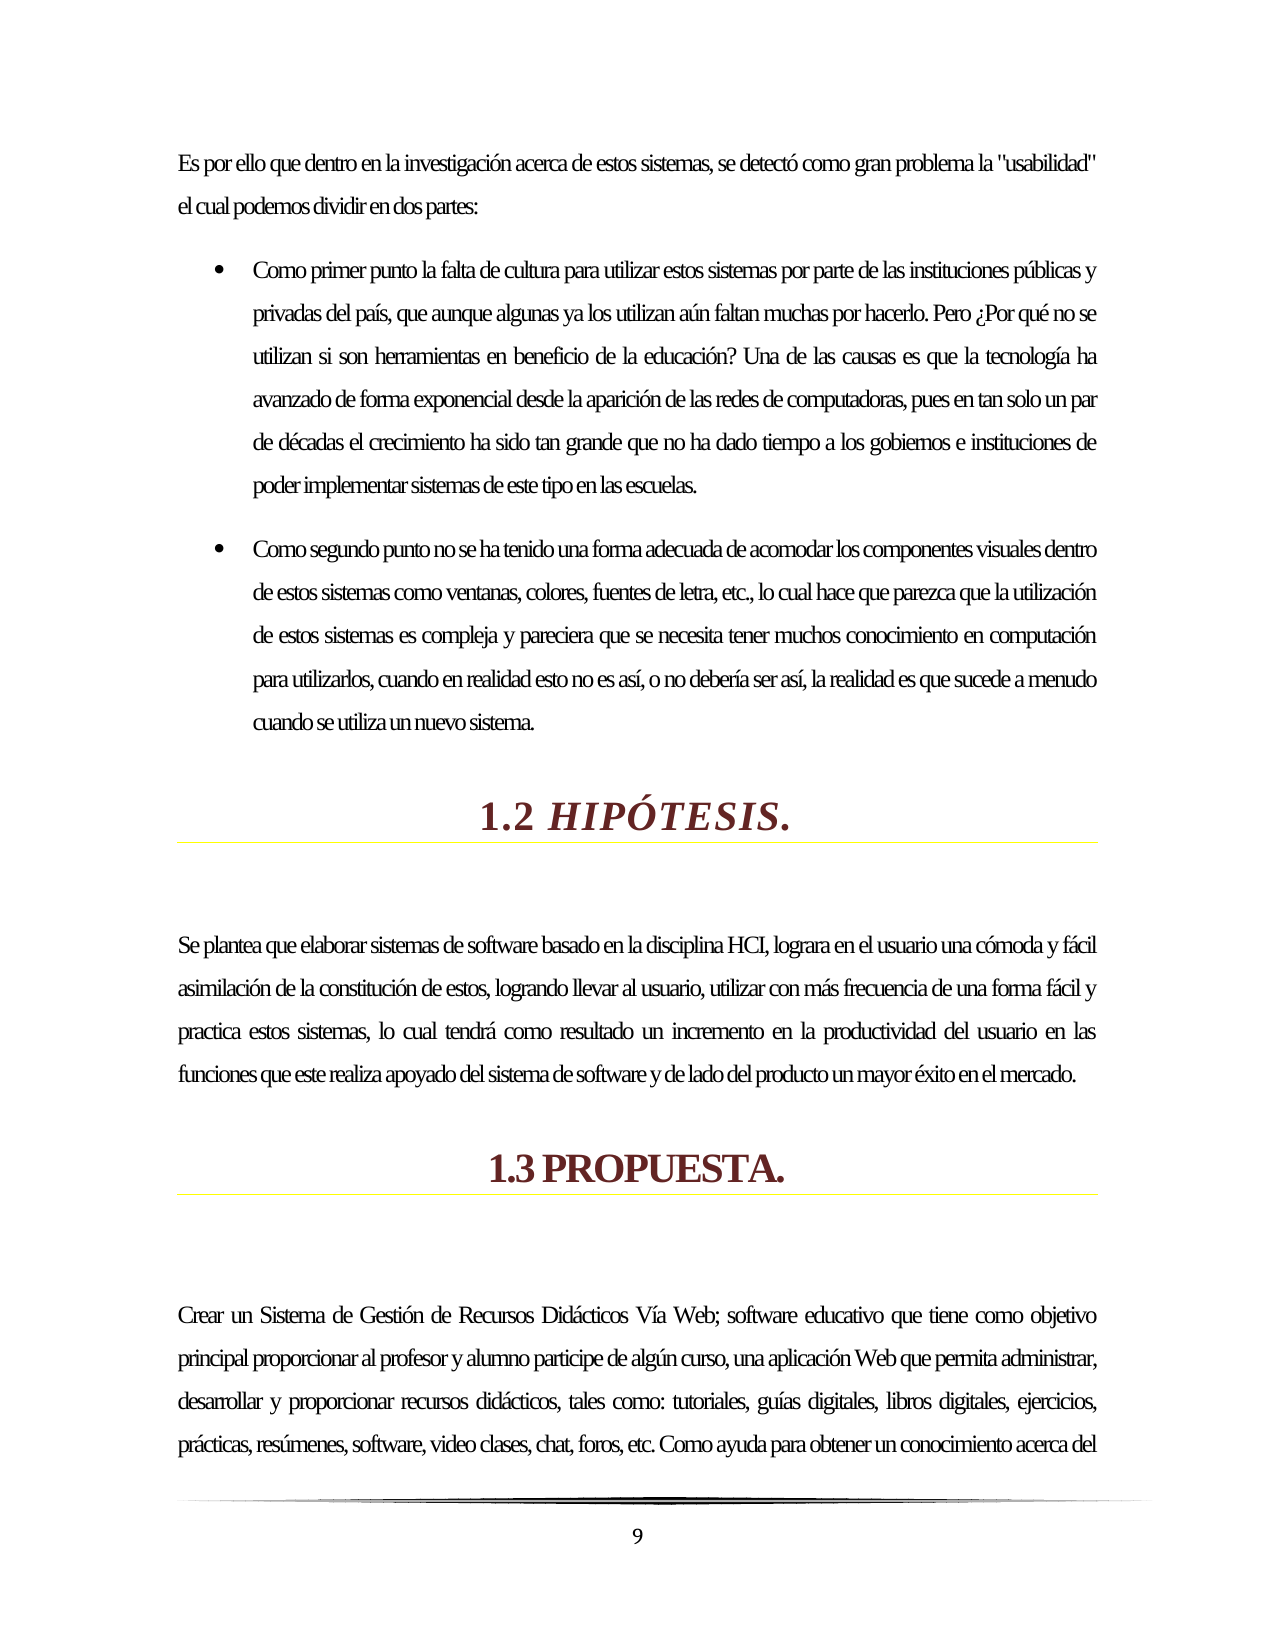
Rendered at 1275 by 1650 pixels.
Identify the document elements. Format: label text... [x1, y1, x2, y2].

list Como segundo punto no se ha tenido una forma adecuada de acomodar los componentes visuales dentro de estos sistemas como ventanas, colores, fuentes de letra, etc., lo cual hace que parezca que la utilización de estos sistemas es compleja y pareciera que se necesita tener muchos conocimiento en computación para utilizarlos, cuando en realidad esto no es así, o no debería ser así, la realidad es que sucede a menudo cuando se utiliza un nuevo sistema. [215, 534, 1098, 736]
text Crear un Sistema de Gestión de Recursos Didácticos Vía Web; software educativo que tiene como objetivo principal proporcionar al profesor y alumno participe de algún curso, una aplicación Web que permita administrar, desarrollar y proporcionar recursos didácticos, tales como: tutoriales, guías digitales, libros digitales, ejercicios, prácticas, resúmenes, software, video clases, chat, foros, etc. Como ayuda para obtener un conocimiento acerca del [177, 1300, 1098, 1458]
picture [177, 1497, 1153, 1505]
text Es por ello que dentro en la investigación acerca de estos sistemas, se detectó como gran problema la "usabilidad" el cual podemos dividir en dos partes: [177, 148, 1098, 219]
text Se plantea que elaborar sistemas de software basado en la disciplina HCI, lograra en el usuario una cómoda y fácil asimilación de la constitución de estos, logrando llevar al usuario, utilizar con más frecuencia de una forma fácil y practica estos sistemas, lo cual tendrá como resultado un incremento en la productividad del usuario en las funciones que este realiza apoyado del sistema de software y de lado del producto un mayor éxito en el mercado. [177, 930, 1098, 1088]
subtitle 1.2 Hipótesis. [177, 792, 1098, 842]
subtitle 1.3 Propuesta. [177, 1144, 1098, 1194]
list Como primer punto la falta de cultura para utilizar estos sistemas por parte de las instituciones públicas y privadas del país, que aunque algunas ya los utilizan aún faltan muchas por hacerlo. Pero ¿Por qué no se utilizan si son herramientas en beneficio de la educación? Una de las causas es que la tecnología ha avanzado de forma exponencial desde la aparición de las redes de computadoras, pues en tan solo un par de décadas el crecimiento ha sido tan grande que no ha dado tiempo a los gobiernos e instituciones de poder implementar sistemas de este tipo en las escuelas. [215, 255, 1098, 499]
